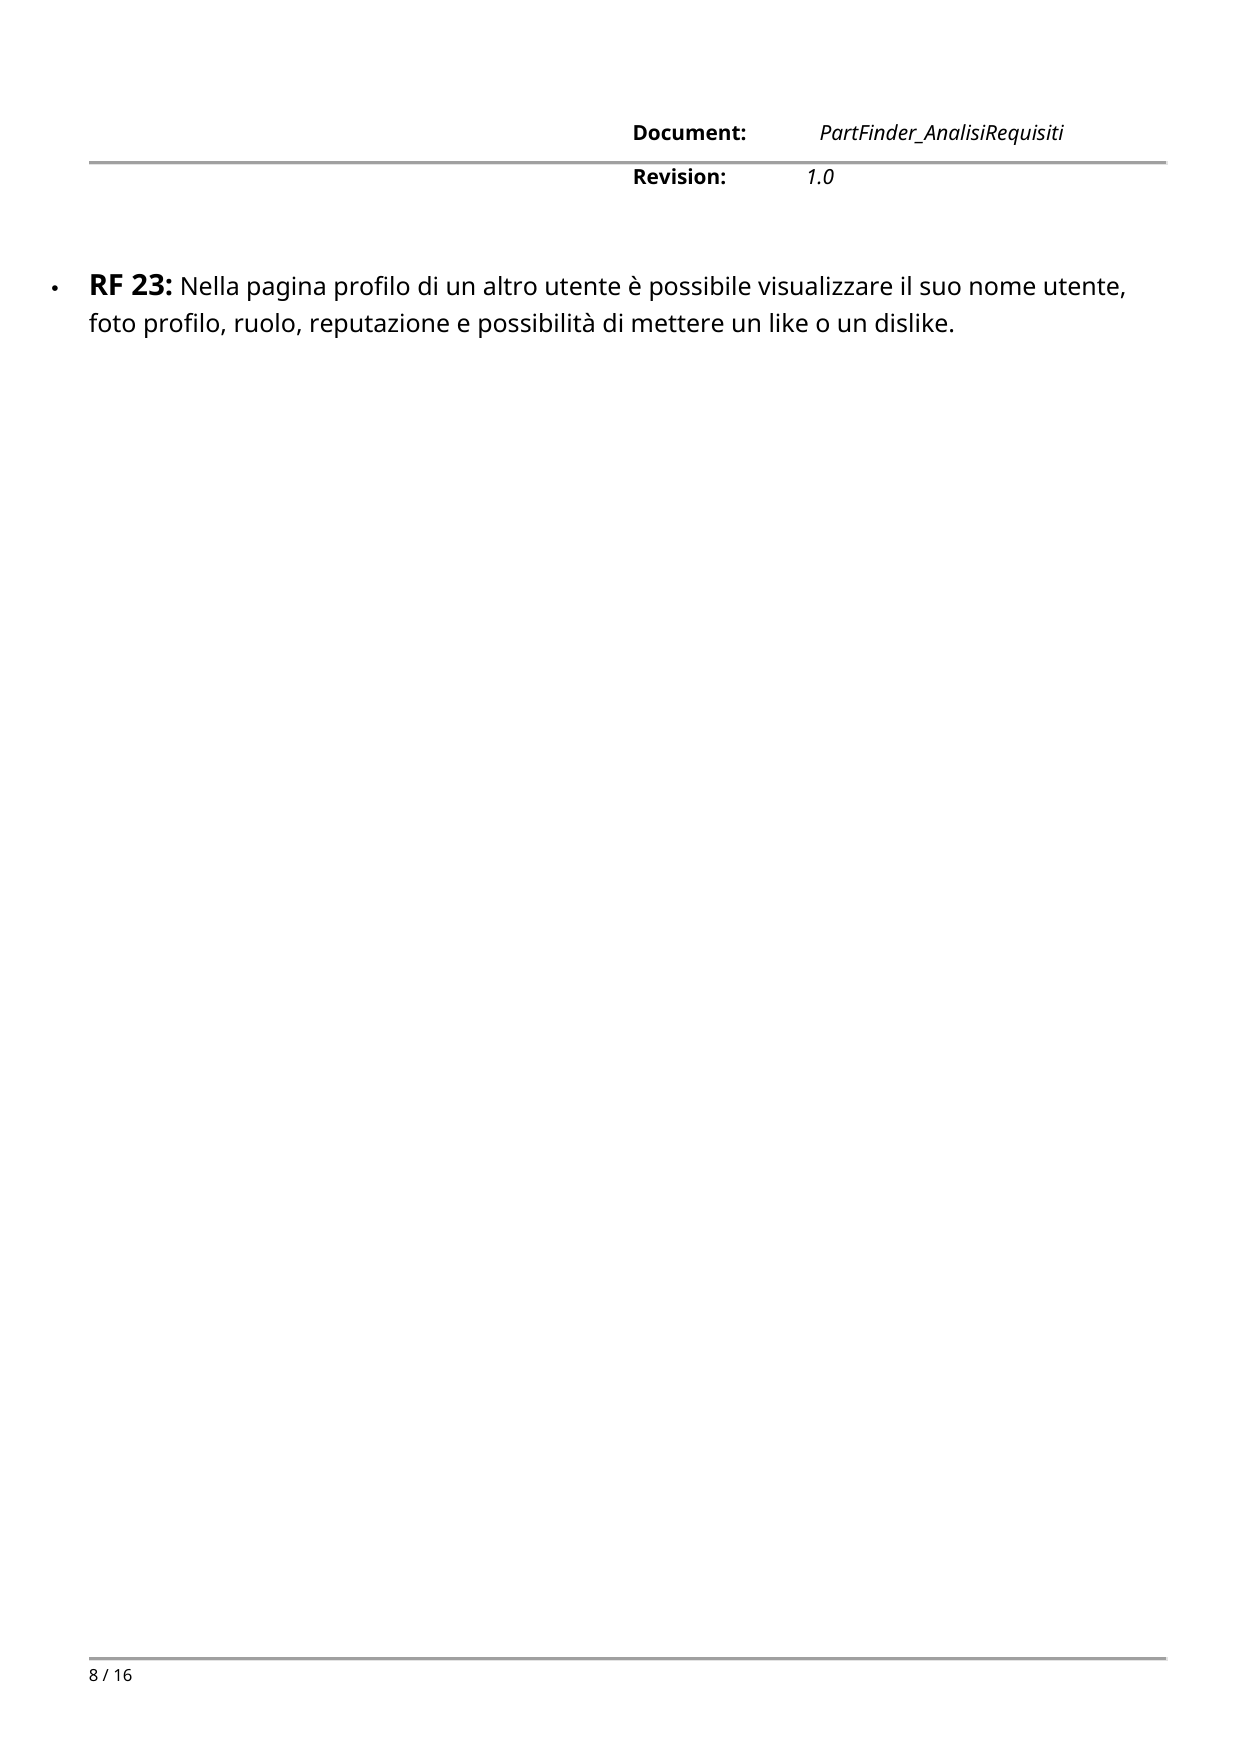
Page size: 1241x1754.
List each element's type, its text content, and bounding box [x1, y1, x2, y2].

list RF 23: Nella pagina profilo di un altro utente è possibile visualizzare il suo nome utente, foto profilo, ruolo, reputazione e possibilità di mettere un like o un dislike. [51, 264, 1170, 339]
